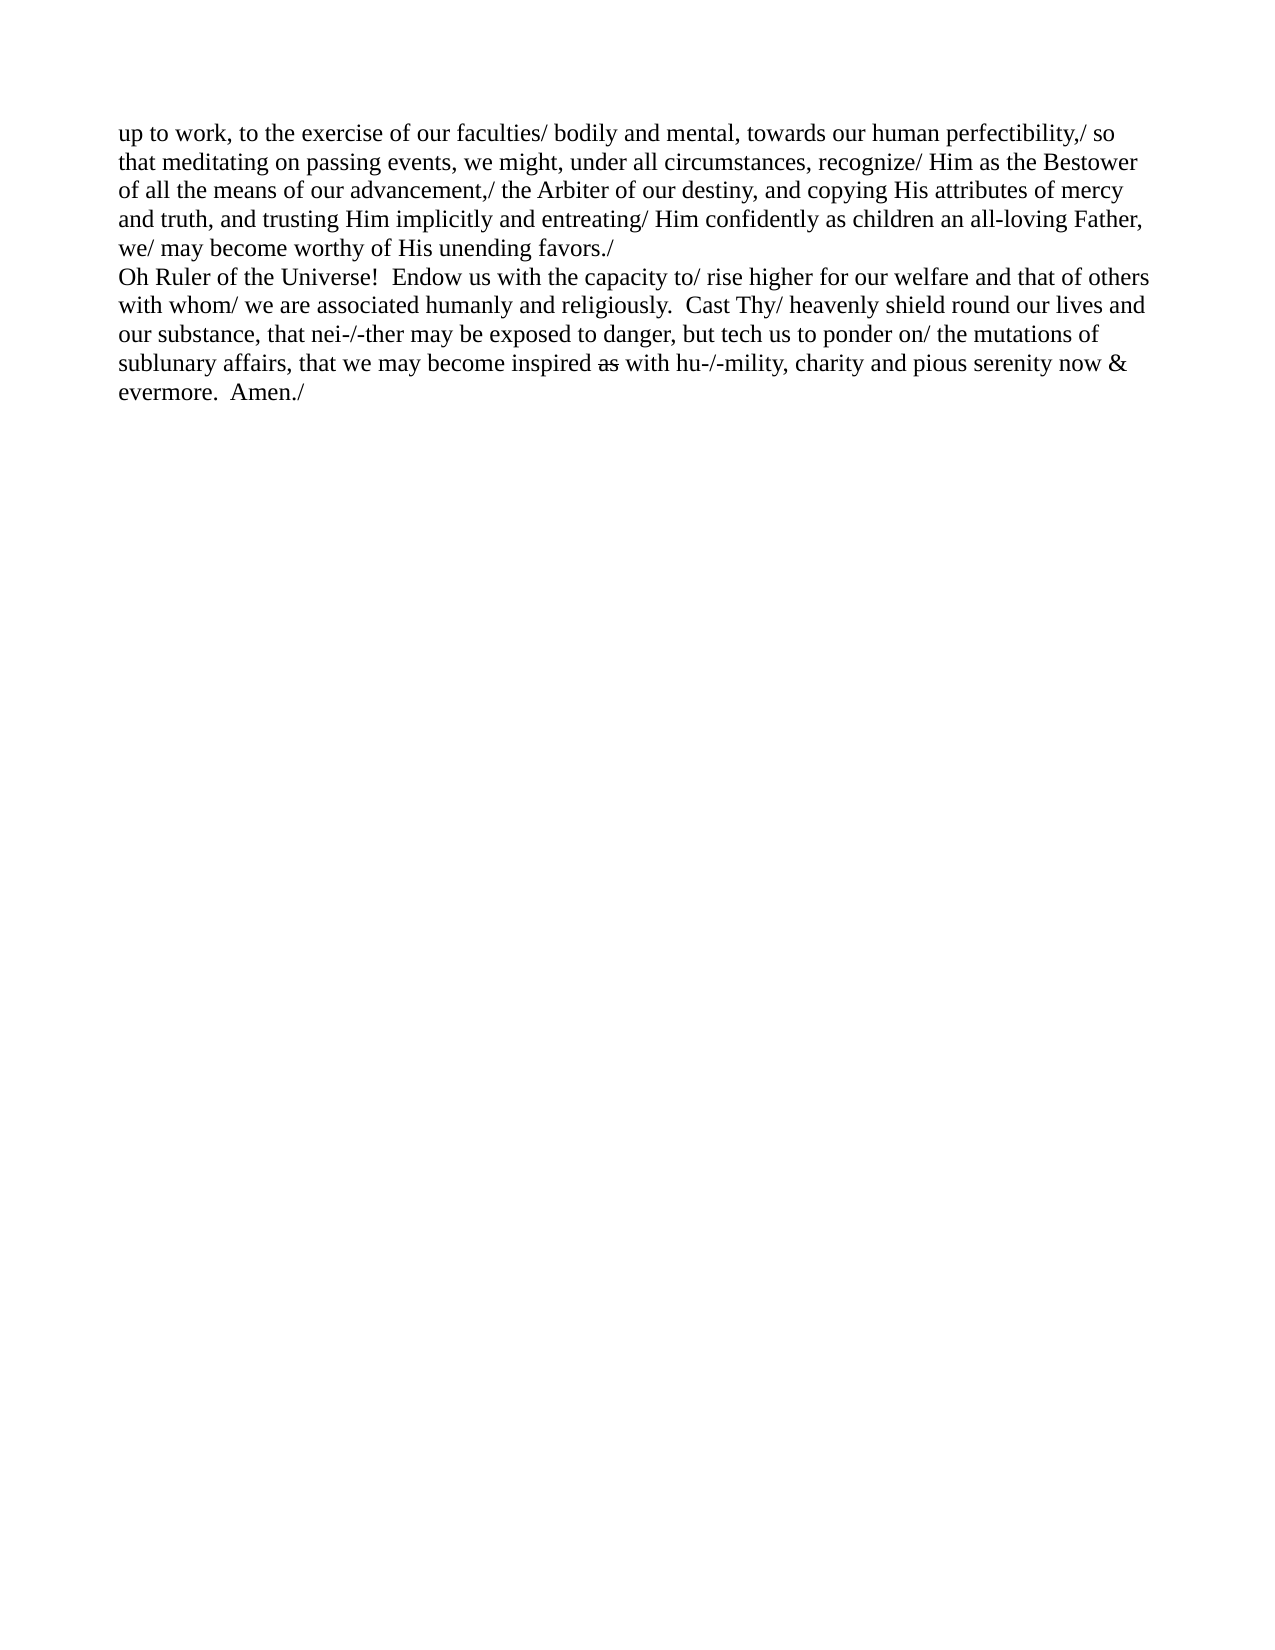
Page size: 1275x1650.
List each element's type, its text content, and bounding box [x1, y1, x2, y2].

text Oh Ruler of the Universe! Endow us with the capacity to/ rise higher for our welfare and that of others with whom/ we are associated humanly and religiously. Cast Thy/ heavenly shield round our lives and our substance, that nei-/-ther may be exposed to danger, but tech us to ponder on/ the mutations of sublunary affairs, that we may become inspired as with hu-/-mility, charity and pious serenity now & evermore. Amen./ [118, 262, 1157, 406]
text up to work, to the exercise of our faculties/ bodily and mental, towards our human perfectibility,/ so that meditating on passing events, we might, under all circumstances, recognize/ Him as the Bestower of all the means of our advancement,/ the Arbiter of our destiny, and copying His attributes of mercy and truth, and trusting Him implicitly and entreating/ Him confidently as children an all-loving Father, we/ may become worthy of His unending favors./ [118, 118, 1157, 262]
